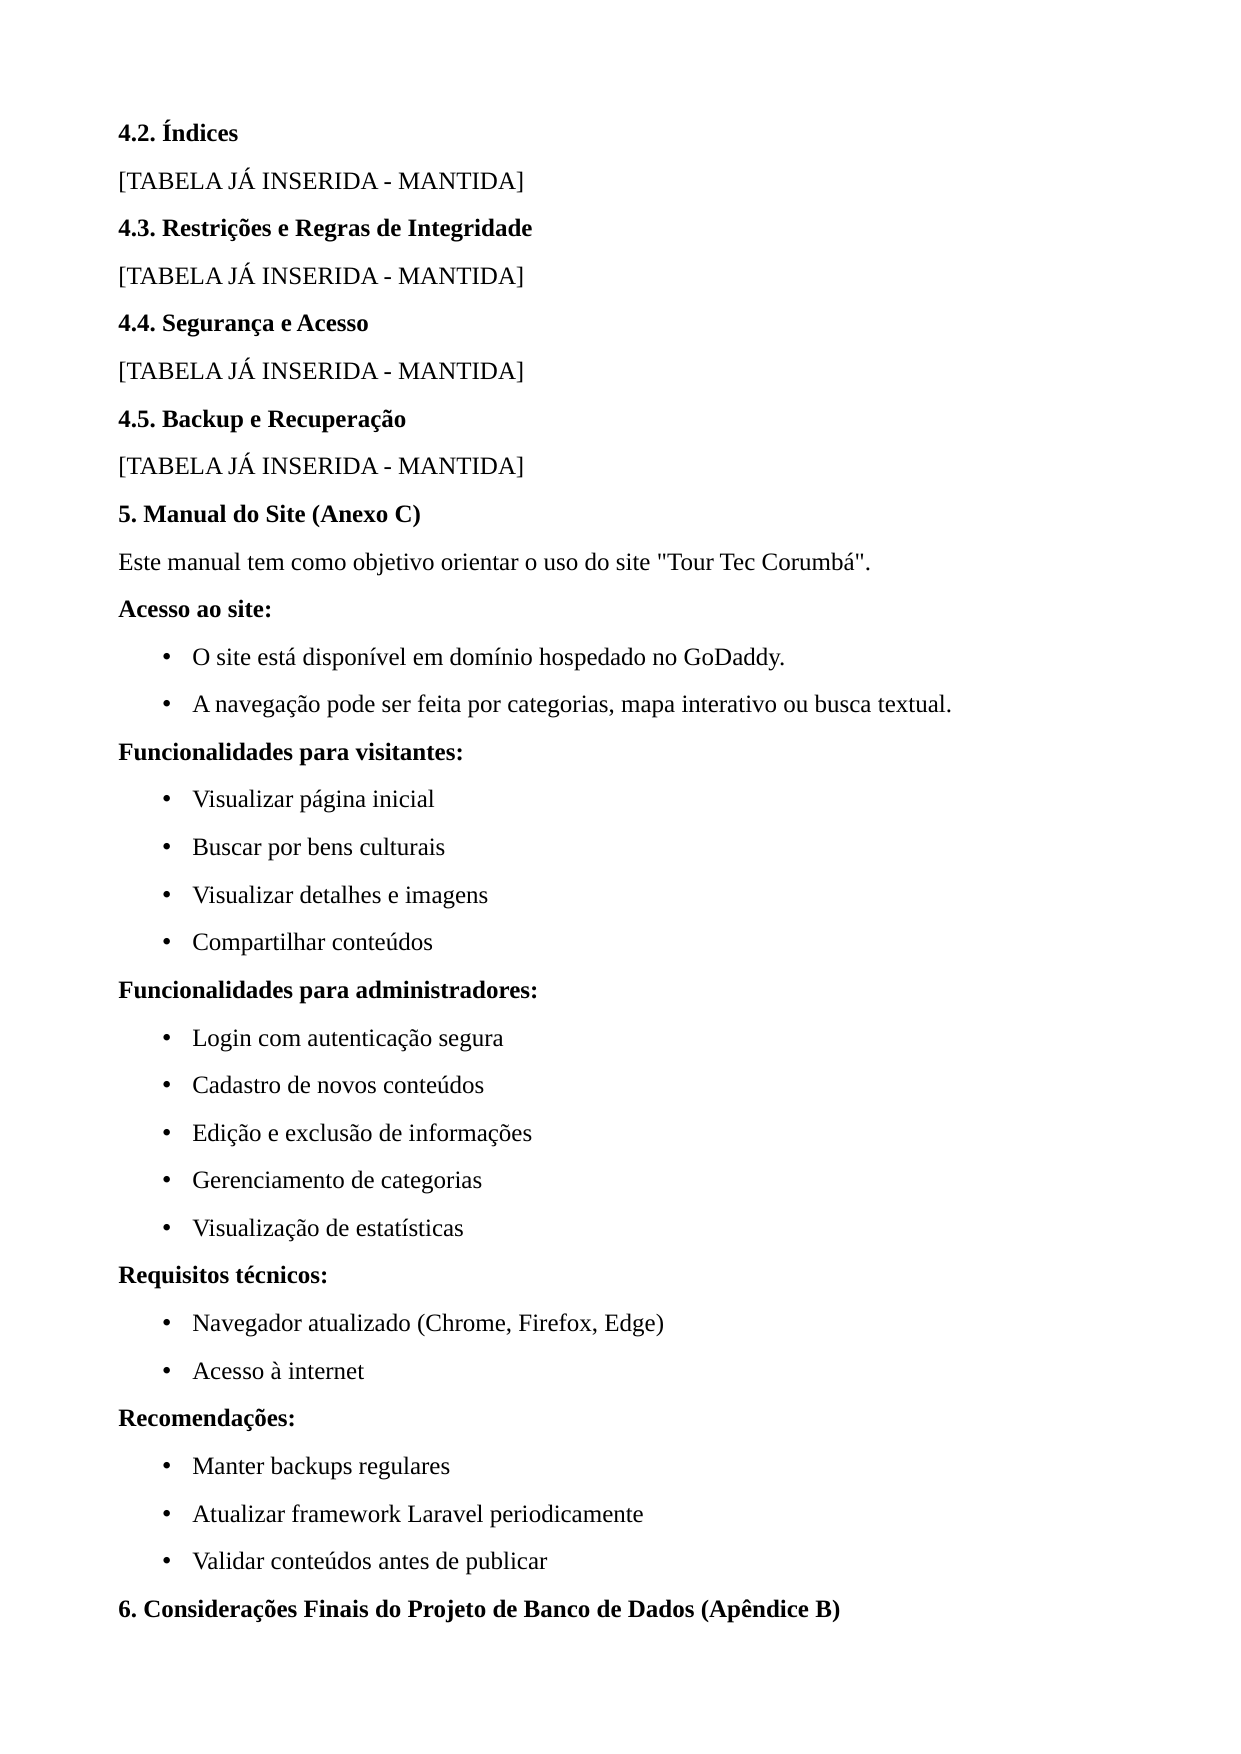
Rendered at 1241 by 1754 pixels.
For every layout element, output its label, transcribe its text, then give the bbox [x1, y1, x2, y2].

text [TABELA JÁ INSERIDA - MANTIDA] [118, 166, 1122, 194]
list Login com autenticação segura [162, 1023, 1122, 1051]
text [TABELA JÁ INSERIDA - MANTIDA] [118, 451, 1122, 480]
text Funcionalidades para administradores: [118, 975, 1122, 1004]
text [TABELA JÁ INSERIDA - MANTIDA] [118, 261, 1122, 290]
list Edição e exclusão de informações [162, 1118, 1122, 1147]
list Atualizar framework Laravel periodicamente [162, 1499, 1122, 1527]
text Este manual tem como objetivo orientar o uso do site "Tour Tec Corumbá". [118, 547, 1122, 575]
text 5. Manual do Site (Anexo C) [118, 499, 1122, 528]
list Visualizar detalhes e imagens [162, 880, 1122, 908]
list A navegação pode ser feita por categorias, mapa interativo ou busca textual. [162, 689, 1122, 718]
text 4.5. Backup e Recuperação [118, 404, 1122, 432]
text Funcionalidades para visitantes: [118, 737, 1122, 766]
list O site está disponível em domínio hospedado no GoDaddy. [162, 642, 1122, 671]
text 4.3. Restrições e Regras de Integridade [118, 213, 1122, 242]
list Gerenciamento de categorias [162, 1165, 1122, 1194]
text Requisitos técnicos: [118, 1261, 1122, 1289]
list Acesso à internet [162, 1356, 1122, 1384]
text 4.2. Índices [118, 118, 1122, 147]
list Visualização de estatísticas [162, 1213, 1122, 1242]
text 4.4. Segurança e Acesso [118, 308, 1122, 337]
list Visualizar página inicial [162, 784, 1122, 813]
list Manter backups regulares [162, 1451, 1122, 1480]
text Recomendações: [118, 1403, 1122, 1432]
list Validar conteúdos antes de publicar [162, 1546, 1122, 1575]
text 6. Considerações Finais do Projeto de Banco de Dados (Apêndice B) [118, 1594, 1122, 1623]
list Compartilhar conteúdos [162, 927, 1122, 956]
list Navegador atualizado (Chrome, Firefox, Edge) [162, 1308, 1122, 1337]
text [TABELA JÁ INSERIDA - MANTIDA] [118, 356, 1122, 385]
text Acesso ao site: [118, 594, 1122, 623]
list Cadastro de novos conteúdos [162, 1070, 1122, 1099]
list Buscar por bens culturais [162, 832, 1122, 861]
